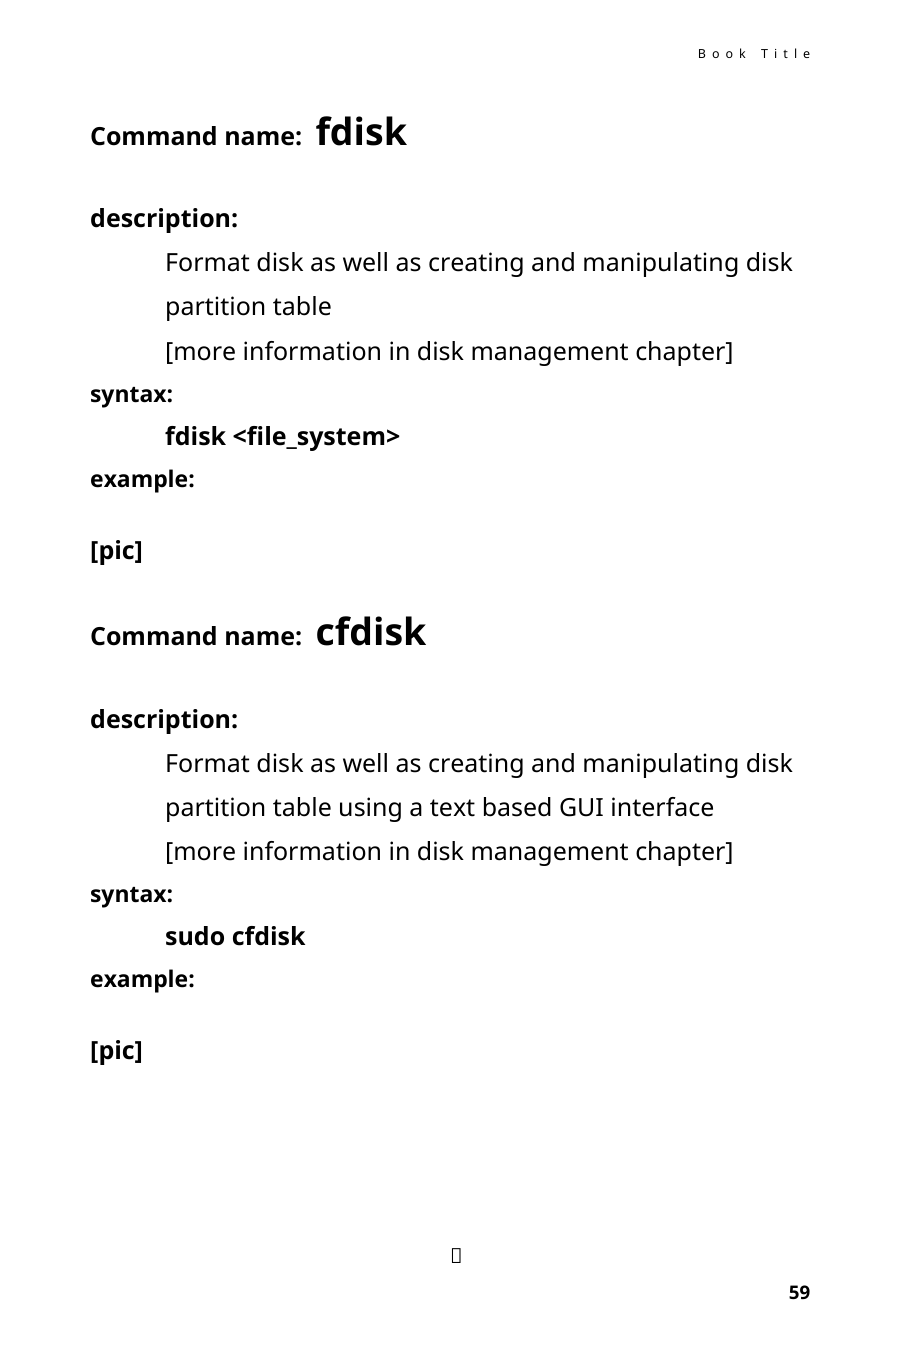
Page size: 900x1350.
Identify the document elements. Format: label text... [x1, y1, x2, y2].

text [pic] [90, 1033, 810, 1067]
text Command name: fdisk [90, 105, 810, 156]
text [more information in disk management chapter] [90, 834, 810, 868]
text example: [90, 462, 810, 494]
text Format disk as well as creating and manipulating disk partition table using a text based GUI interface [90, 746, 810, 824]
text description: [90, 701, 810, 735]
text sudo cfdisk [90, 919, 810, 953]
text description: [90, 201, 810, 234]
text Command name: cfdisk [90, 606, 810, 657]
text [more information in disk management chapter] [90, 333, 810, 367]
text [pic] [90, 532, 810, 566]
text fdisk <file_system> [90, 418, 810, 452]
text syntax: [90, 378, 810, 409]
text example: [90, 963, 810, 994]
text syntax: [90, 878, 810, 909]
text Format disk as well as creating and manipulating disk partition table [90, 245, 810, 323]
